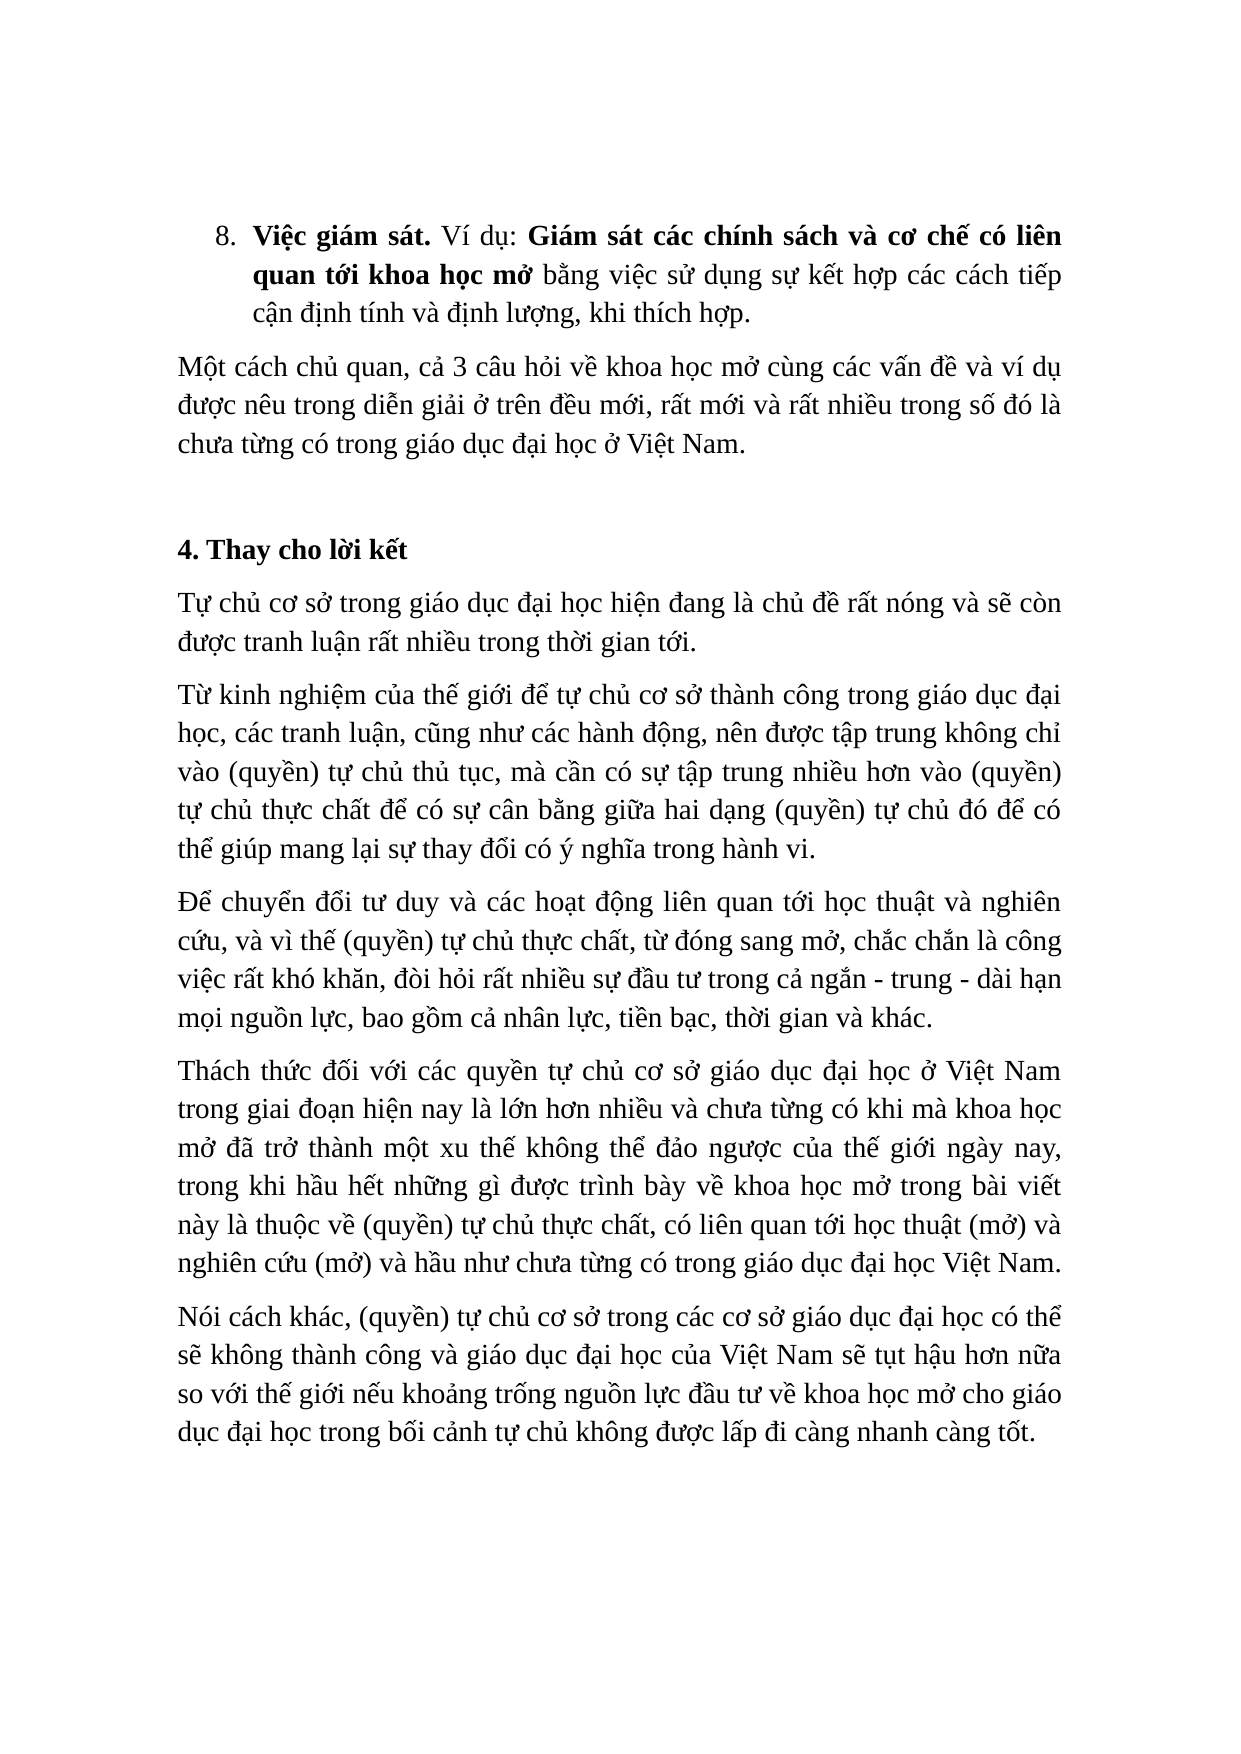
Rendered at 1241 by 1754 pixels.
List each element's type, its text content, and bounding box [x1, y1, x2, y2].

text 4. Thay cho lời kết [177, 532, 1063, 566]
text Từ kinh nghiệm của thế giới để tự chủ cơ sở thành công trong giáo dục đại học, các tranh luận, cũng như các hành động, nên được tập trung không chỉ vào (quyền) tự chủ thủ tục, mà cần có sự tập trung nhiều hơn vào (quyền) tự chủ thực chất để có sự cân bằng giữa hai dạng (quyền) tự chủ đó để có thể giúp mang lại sự thay đổi có ý nghĩa trong hành vi. [177, 677, 1063, 864]
list Việc giám sát. Ví dụ: Giám sát các chính sách và cơ chế có liên quan tới khoa học mở bằng việc sử dụng sự kết hợp các cách tiếp cận định tính và định lượng, khi thích hợp. [215, 218, 1063, 329]
text Thách thức đối với các quyền tự chủ cơ sở giáo dục đại học ở Việt Nam trong giai đoạn hiện nay là lớn hơn nhiều và chưa từng có khi mà khoa học mở đã trở thành một xu thế không thể đảo ngược của thế giới ngày nay, trong khi hầu hết những gì được trình bày về khoa học mở trong bài viết này là thuộc về (quyền) tự chủ thực chất, có liên quan tới học thuật (mở) và nghiên cứu (mở) và hầu như chưa từng có trong giáo dục đại học Việt Nam. [177, 1053, 1063, 1279]
text Nói cách khác, (quyền) tự chủ cơ sở trong các cơ sở giáo dục đại học có thể sẽ không thành công và giáo dục đại học của Việt Nam sẽ tụt hậu hơn nữa so với thế giới nếu khoảng trống nguồn lực đầu tư về khoa học mở cho giáo dục đại học trong bối cảnh tự chủ không được lấp đi càng nhanh càng tốt. [177, 1299, 1063, 1448]
text Tự chủ cơ sở trong giáo dục đại học hiện đang là chủ đề rất nóng và sẽ còn được tranh luận rất nhiều trong thời gian tới. [177, 585, 1063, 657]
text Để chuyển đổi tư duy và các hoạt động liên quan tới học thuật và nghiên cứu, và vì thế (quyền) tự chủ thực chất, từ đóng sang mở, chắc chắn là công việc rất khó khăn, đòi hỏi rất nhiều sự đầu tư trong cả ngắn - trung - dài hạn mọi nguồn lực, bao gồm cả nhân lực, tiền bạc, thời gian và khác. [177, 884, 1063, 1033]
text Một cách chủ quan, cả 3 câu hỏi về khoa học mở cùng các vấn đề và ví dụ được nêu trong diễn giải ở trên đều mới, rất mới và rất nhiều trong số đó là chưa từng có trong giáo dục đại học ở Việt Nam. [177, 349, 1063, 459]
